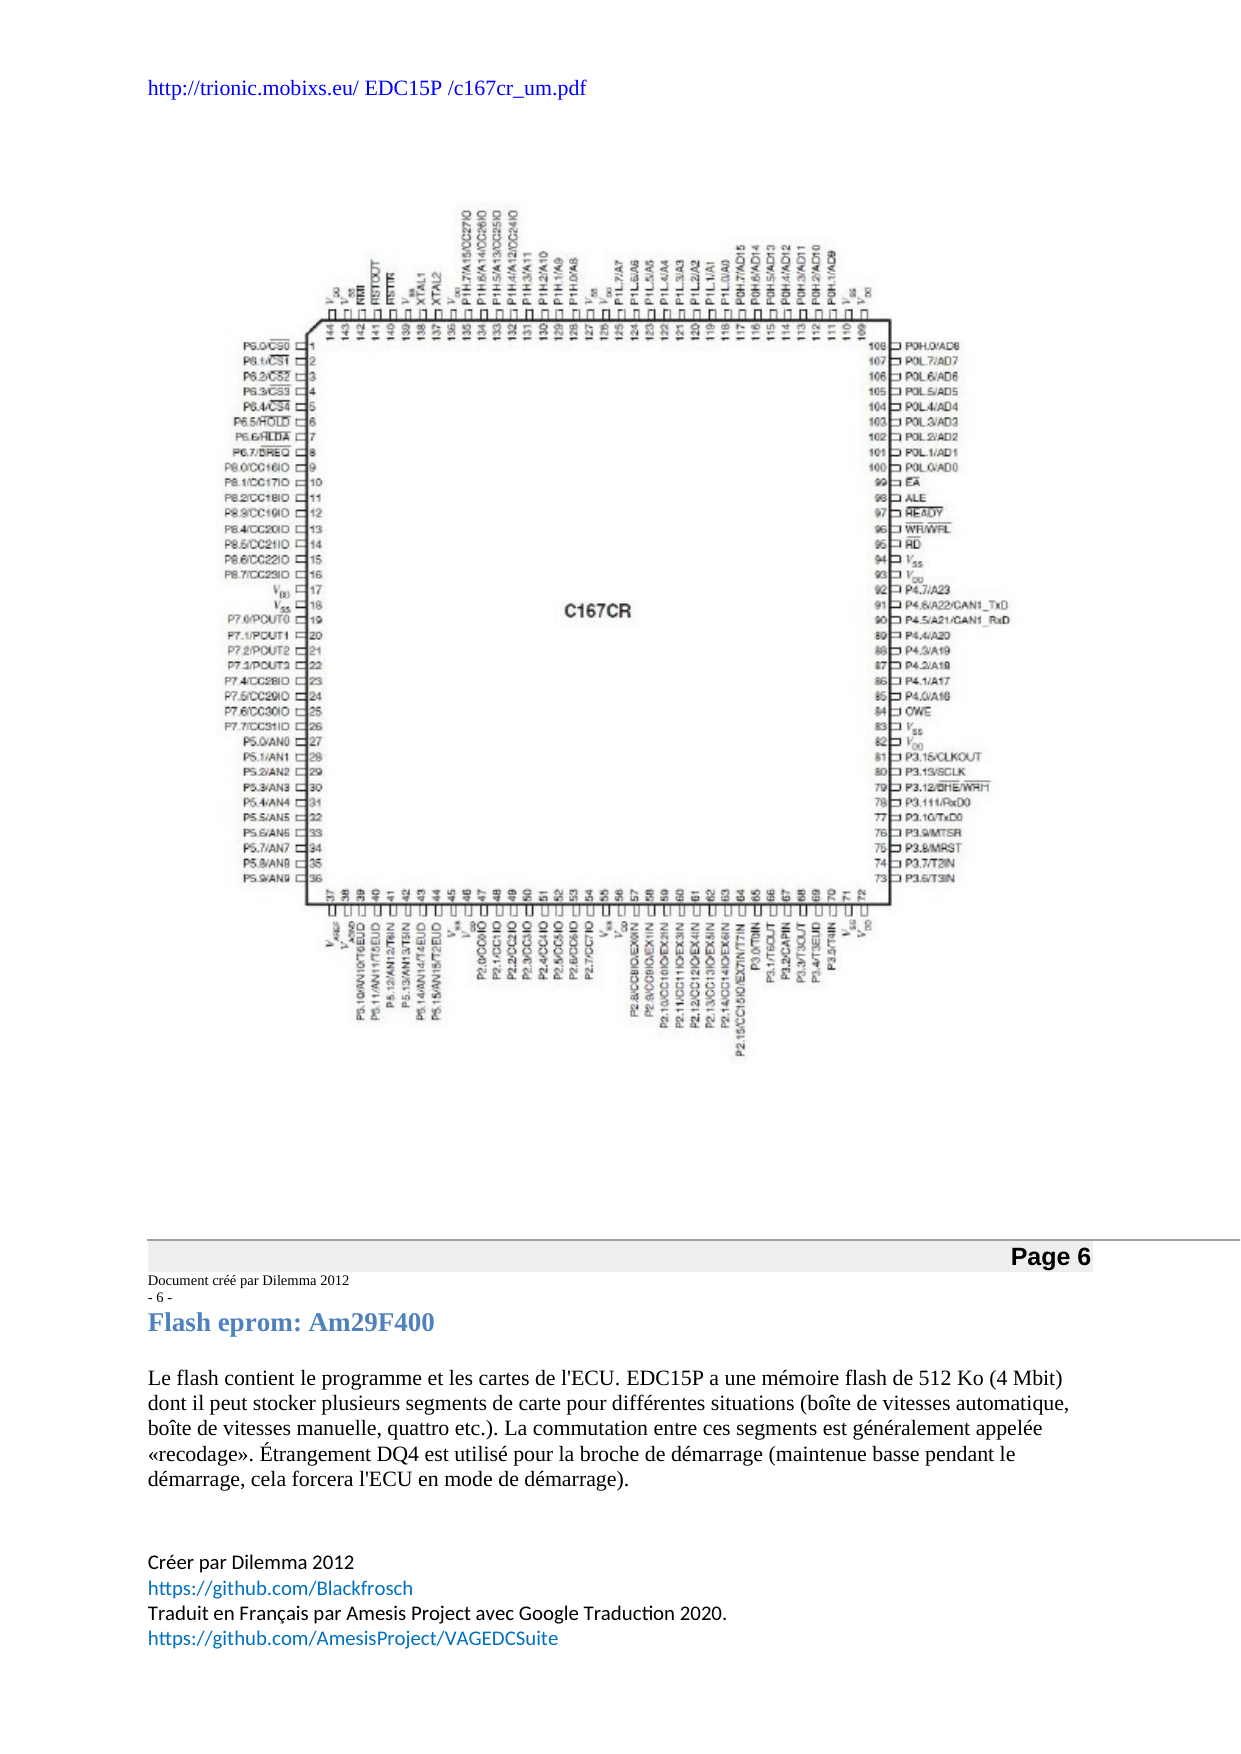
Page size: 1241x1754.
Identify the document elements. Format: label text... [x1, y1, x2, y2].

text dont il peut stocker plusieurs segments de carte pour différentes situations (boîte de vitesses automatique, boîte de vitesses manuelle, quattro etc.). La commutation entre ces segments est généralement appelée «recodage». Étrangement DQ4 est utilisé pour la broche de démarrage (maintenue basse pendant le démarrage, cela forcera l'ECU en mode de démarrage). [148, 1390, 1093, 1491]
text Flash eprom: Am29F400 [148, 1306, 1093, 1337]
table_header Page 6 [148, 1241, 1093, 1272]
text Document créé par Dilemma 2012 [148, 1272, 1093, 1289]
text - 6 - [148, 1289, 1093, 1306]
text http://trionic.mobixs.eu/ EDC15P /c167cr_um.pdf [148, 75, 1093, 100]
text Le flash contient le programme et les cartes de l'ECU. EDC15P a une mémoire flash de 512 Ko (4 Mbit) [148, 1365, 1093, 1390]
